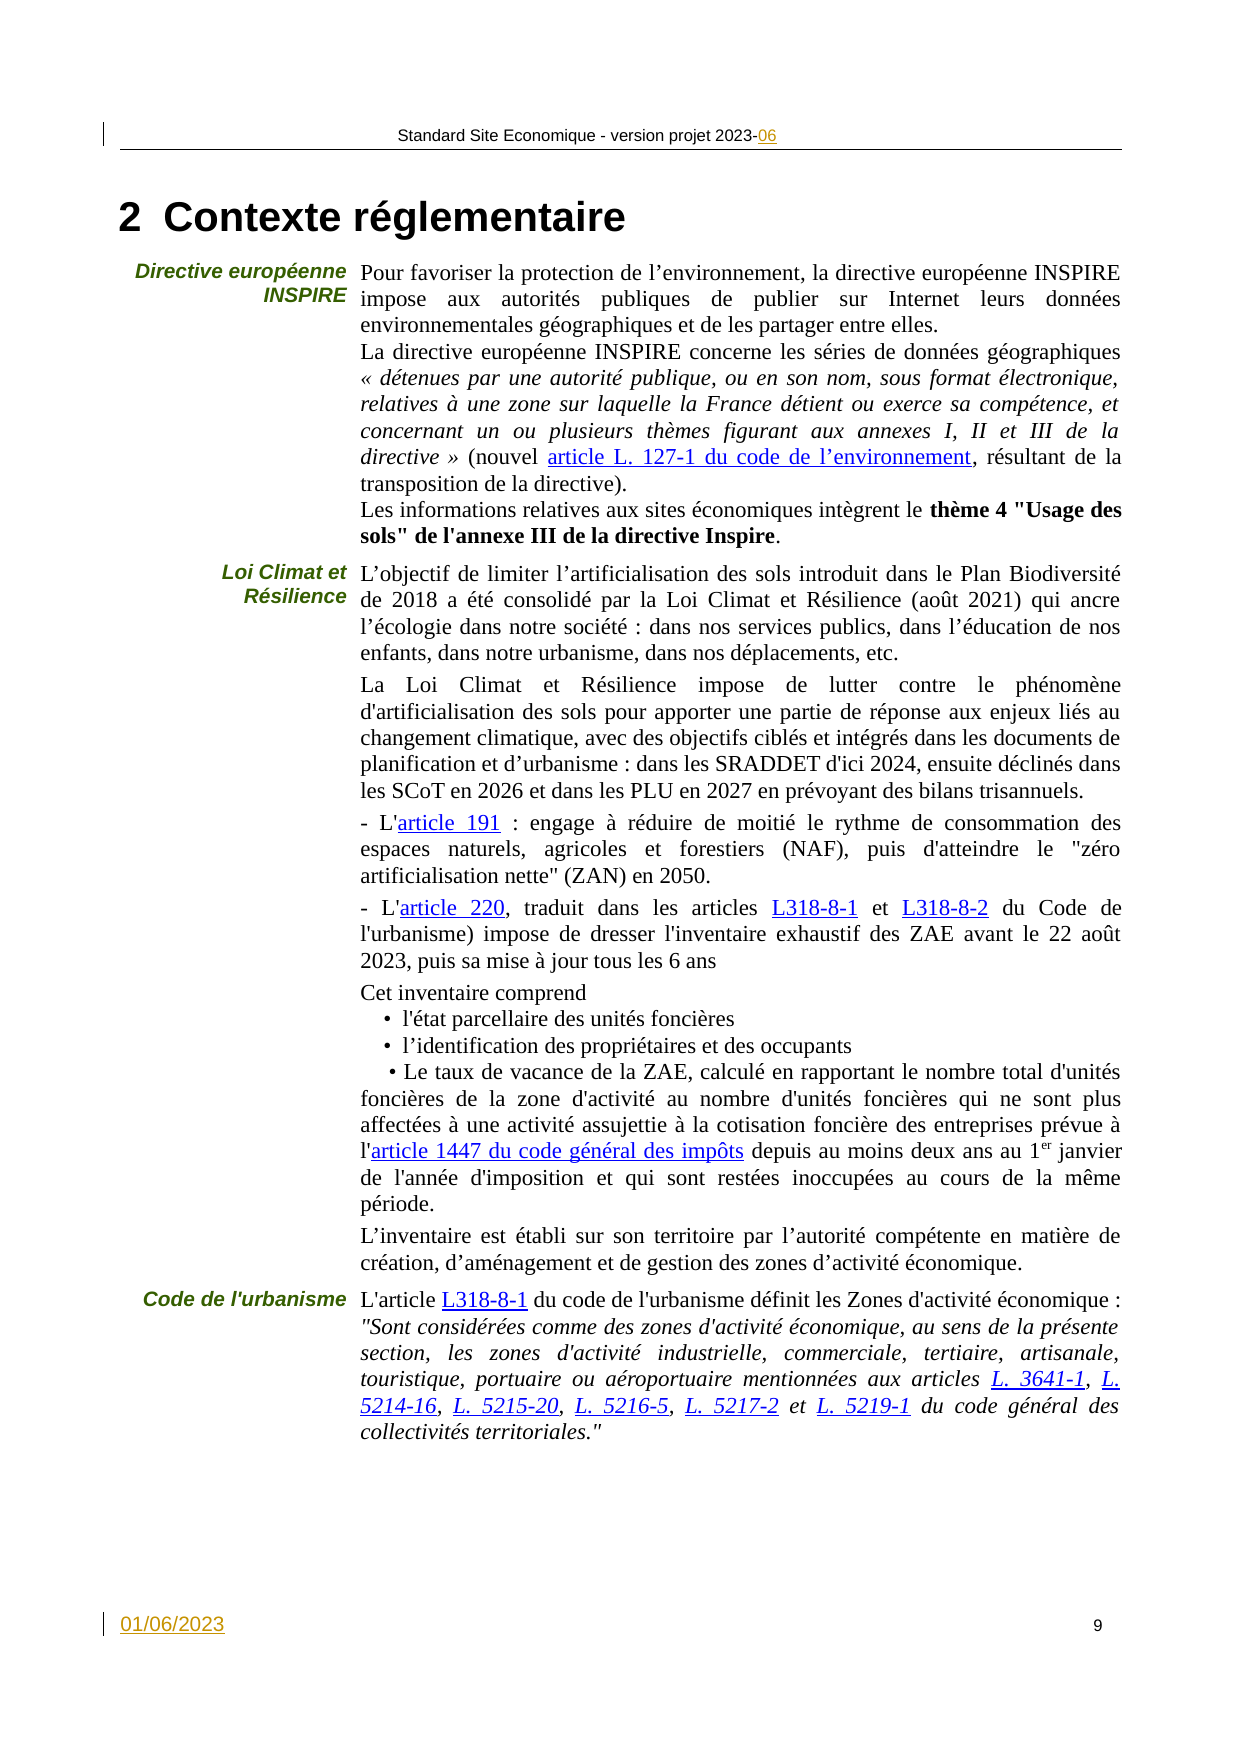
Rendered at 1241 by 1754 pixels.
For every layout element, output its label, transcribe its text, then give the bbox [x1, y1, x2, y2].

subtitle Contexte réglementaire [118, 193, 1122, 241]
table_cell L'article L318-8-1 du code de l'urbanisme définit les Zones d'activité économique : "Sont considérées comme des zones d'activité économique, au sens de la présente section, les zones d'activité industrielle, commerciale, tertiaire, artisanale, touristique, portuaire ou aéroportuaire mentionnées aux articles L. 3641-1, L. 5214-16, L. 5215-20, L. 5216-5, L. 5217-2 et L. 5219-1 du code général des collectivités territoriales." [354, 1281, 1122, 1450]
table_header Directive européenne INSPIRE [118, 253, 354, 554]
table_header Pour favoriser la protection de l’environnement, la directive européenne INSPIRE impose aux autorités publiques de publier sur Internet leurs données environnementales géographiques et de les partager entre elles. La directive européenne INSPIRE concerne les séries de données géographiques « détenues par une autorité publique, ou en son nom, sous format électronique, relatives à une zone sur laquelle la France détient ou exerce sa compétence, et concernant un ou plusieurs thèmes figurant aux annexes I, II et III de la directive » (nouvel article L. 127-1 du code de l’environnement, résultant de la transposition de la directive). Les informations relatives aux sites économiques intègrent le thème 4 "Usage des sols" de l'annexe III de la directive Inspire. [354, 253, 1122, 554]
table_cell Loi Climat et Résilience [118, 554, 354, 1281]
table_cell L’objectif de limiter l’artificialisation des sols introduit dans le Plan Biodiversité de 2018 a été consolidé par la Loi Climat et Résilience (août 2021) qui ancre l’écologie dans notre société : dans nos services publics, dans l’éducation de nos enfants, dans notre urbanisme, dans nos déplacements, etc. La Loi Climat et Résilience impose de lutter contre le phénomène d'artificialisation des sols pour apporter une partie de réponse aux enjeux liés au changement climatique, avec des objectifs ciblés et intégrés dans les documents de planification et d’urbanisme : dans les SRADDET d'ici 2024, ensuite déclinés dans les SCoT en 2026 et dans les PLU en 2027 en prévoyant des bilans trisannuels. - L'article 191 : engage à réduire de moitié le rythme de consommation des espaces naturels, agricoles et forestiers (NAF), puis d'atteindre le "zéro artificialisation nette" (ZAN) en 2050. - L'article 220, traduit dans les articles L318-8-1 et L318-8-2 du Code de l'urbanisme) impose de dresser l'inventaire exhaustif des ZAE avant le 22 août 2023, puis sa mise à jour tous les 6 ans Cet inventaire comprend • l'état parcellaire des unités foncières • l’identification des propriétaires et des occupants • Le taux de vacance de la ZAE, calculé en rapportant le nombre total d'unités foncières de la zone d'activité au nombre d'unités foncières qui ne sont plus affectées à une activité assujettie à la cotisation foncière des entreprises prévue à l'article 1447 du code général des impôts depuis au moins deux ans au 1er janvier de l'année d'imposition et qui sont restées inoccupées au cours de la même période. L’inventaire est établi sur son territoire par l’autorité compétente en matière de création, d’aménagement et de gestion des zones d’activité économique. [354, 554, 1122, 1281]
table_cell Code de l'urbanisme [118, 1281, 354, 1450]
